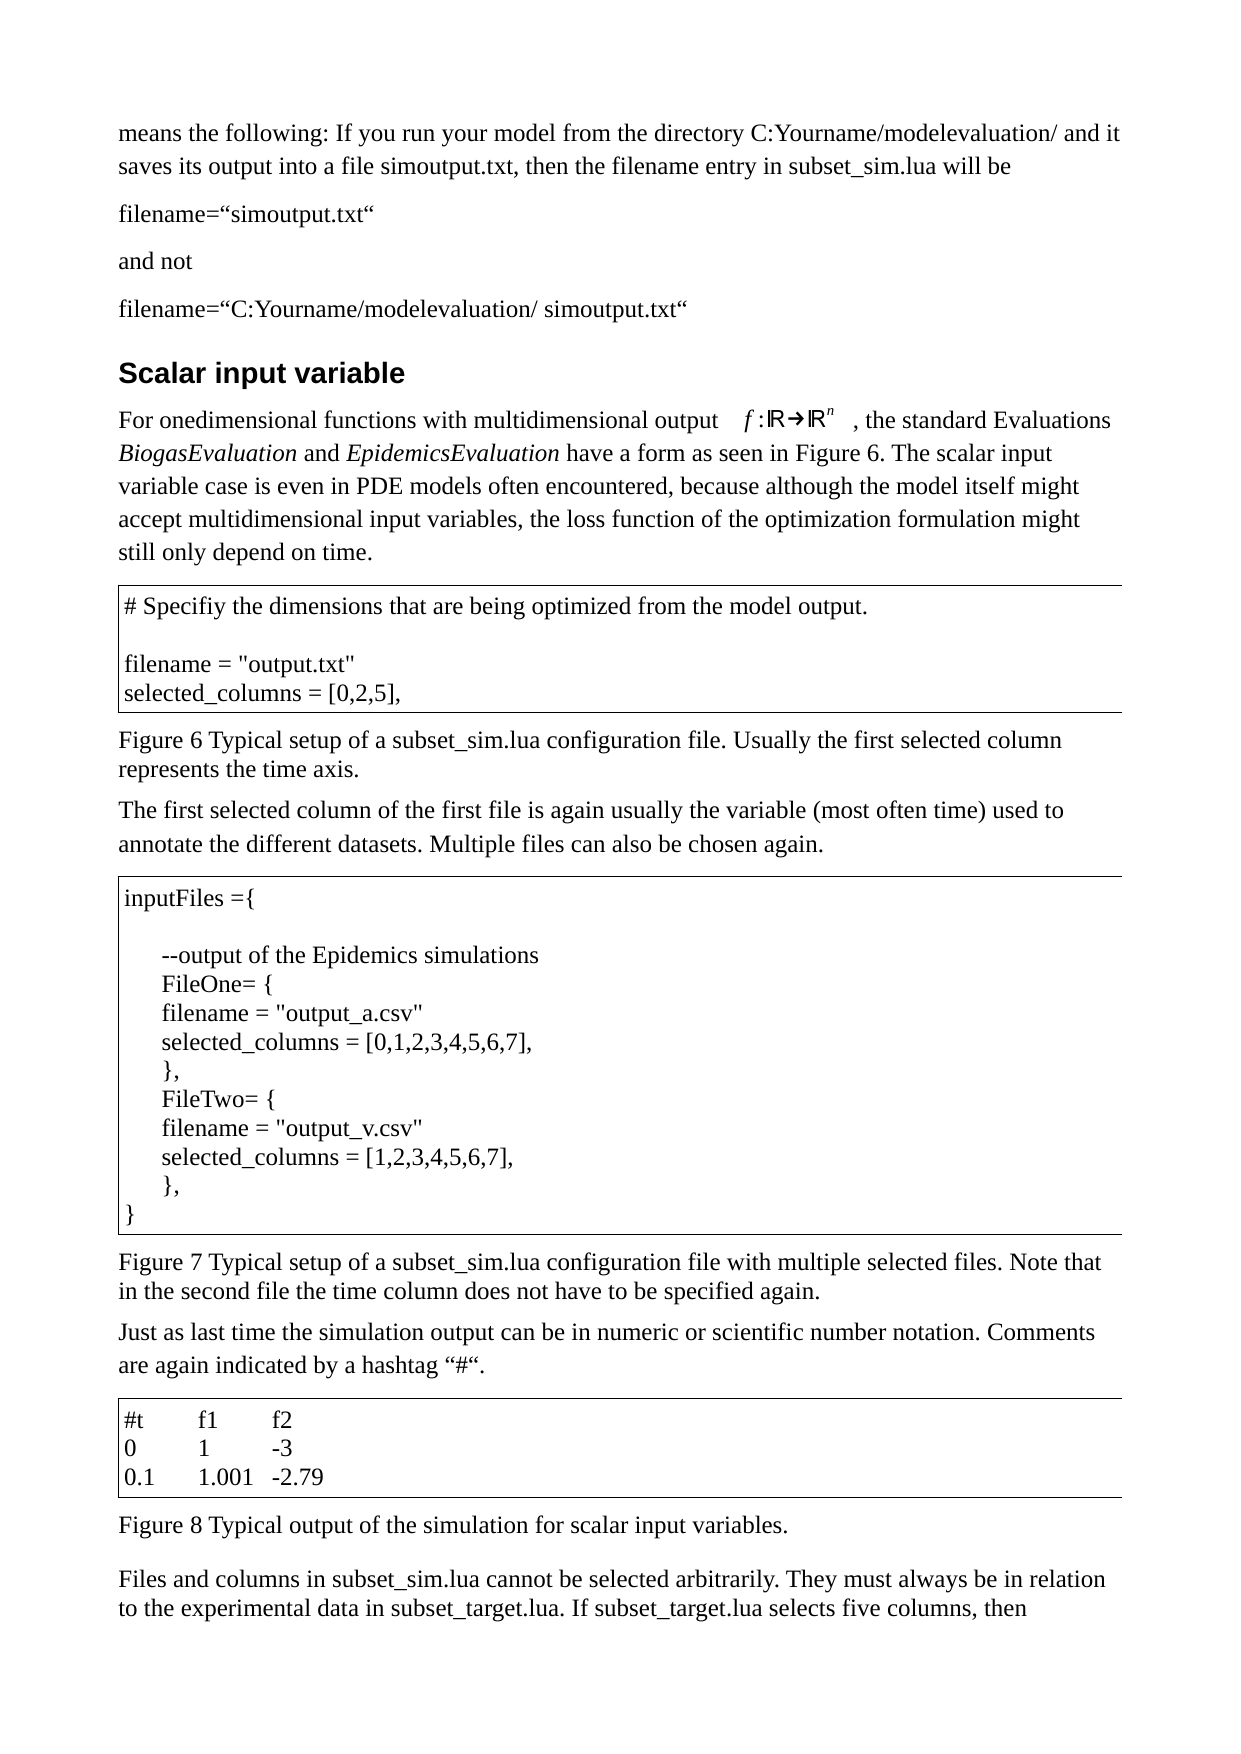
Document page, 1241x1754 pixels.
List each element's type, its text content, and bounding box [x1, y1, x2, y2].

text Figure 6 Typical setup of a subset_sim.lua configuration file. Usually the first selected column represents the time axis. [118, 726, 1122, 783]
table_header inputFiles ={ --output of the Epidemics simulations FileOne= { filename = "output_a.csv" selected_columns = [0,1,2,3,4,5,6,7], }, FileTwo= { filename = "output_v.csv" selected_columns = [1,2,3,4,5,6,7], }, } [119, 877, 1122, 1234]
text filename=“C:Yourname/modelevaluation/ simoutput.txt“ [118, 294, 1122, 323]
table_header # Specifiy the dimensions that are being optimized from the model output. filename = "output.txt" selected_columns = [0,2,5], [119, 586, 1122, 712]
text For onedimensional functions with multidimensional output , the standard Evaluations BiogasEvaluation and EpidemicsEvaluation have a form as seen in Figure 6. The scalar input variable case is even in PDE models often encountered, because although the model itself might accept multidimensional input variables, the loss function of the optimization formulation might still only depend on time. [118, 402, 1122, 566]
table_header #t f1 f2 0 1 -3 0.1 1.001 -2.79 [119, 1399, 1122, 1497]
text means the following: If you run your model from the directory C:Yourname/modelevaluation/ and it saves its output into a file simoutput.txt, then the filename entry in subset_sim.lua will be [118, 118, 1122, 180]
text Figure 8 Typical output of the simulation for scalar input variables. [118, 1510, 1122, 1539]
text Figure 7 Typical setup of a subset_sim.lua configuration file with multiple selected files. Note that in the second file the time column does not have to be specified again. [118, 1247, 1122, 1305]
text Just as last time the simulation output can be in numeric or scientific number notation. Comments are again indicated by a hashtag “#“. [118, 1317, 1122, 1379]
text Files and columns in subset_sim.lua cannot be selected arbitrarily. They must always be in relation to the experimental data in subset_target.lua. If subset_target.lua selects five columns, then [118, 1564, 1122, 1621]
text and not [118, 246, 1122, 275]
text The first selected column of the first file is again usually the variable (most often time) used to annotate the different datasets. Multiple files can also be chosen again. [118, 796, 1122, 857]
subtitle Scalar input variable [118, 356, 1122, 390]
text filename=“simoutput.txt“ [118, 199, 1122, 227]
